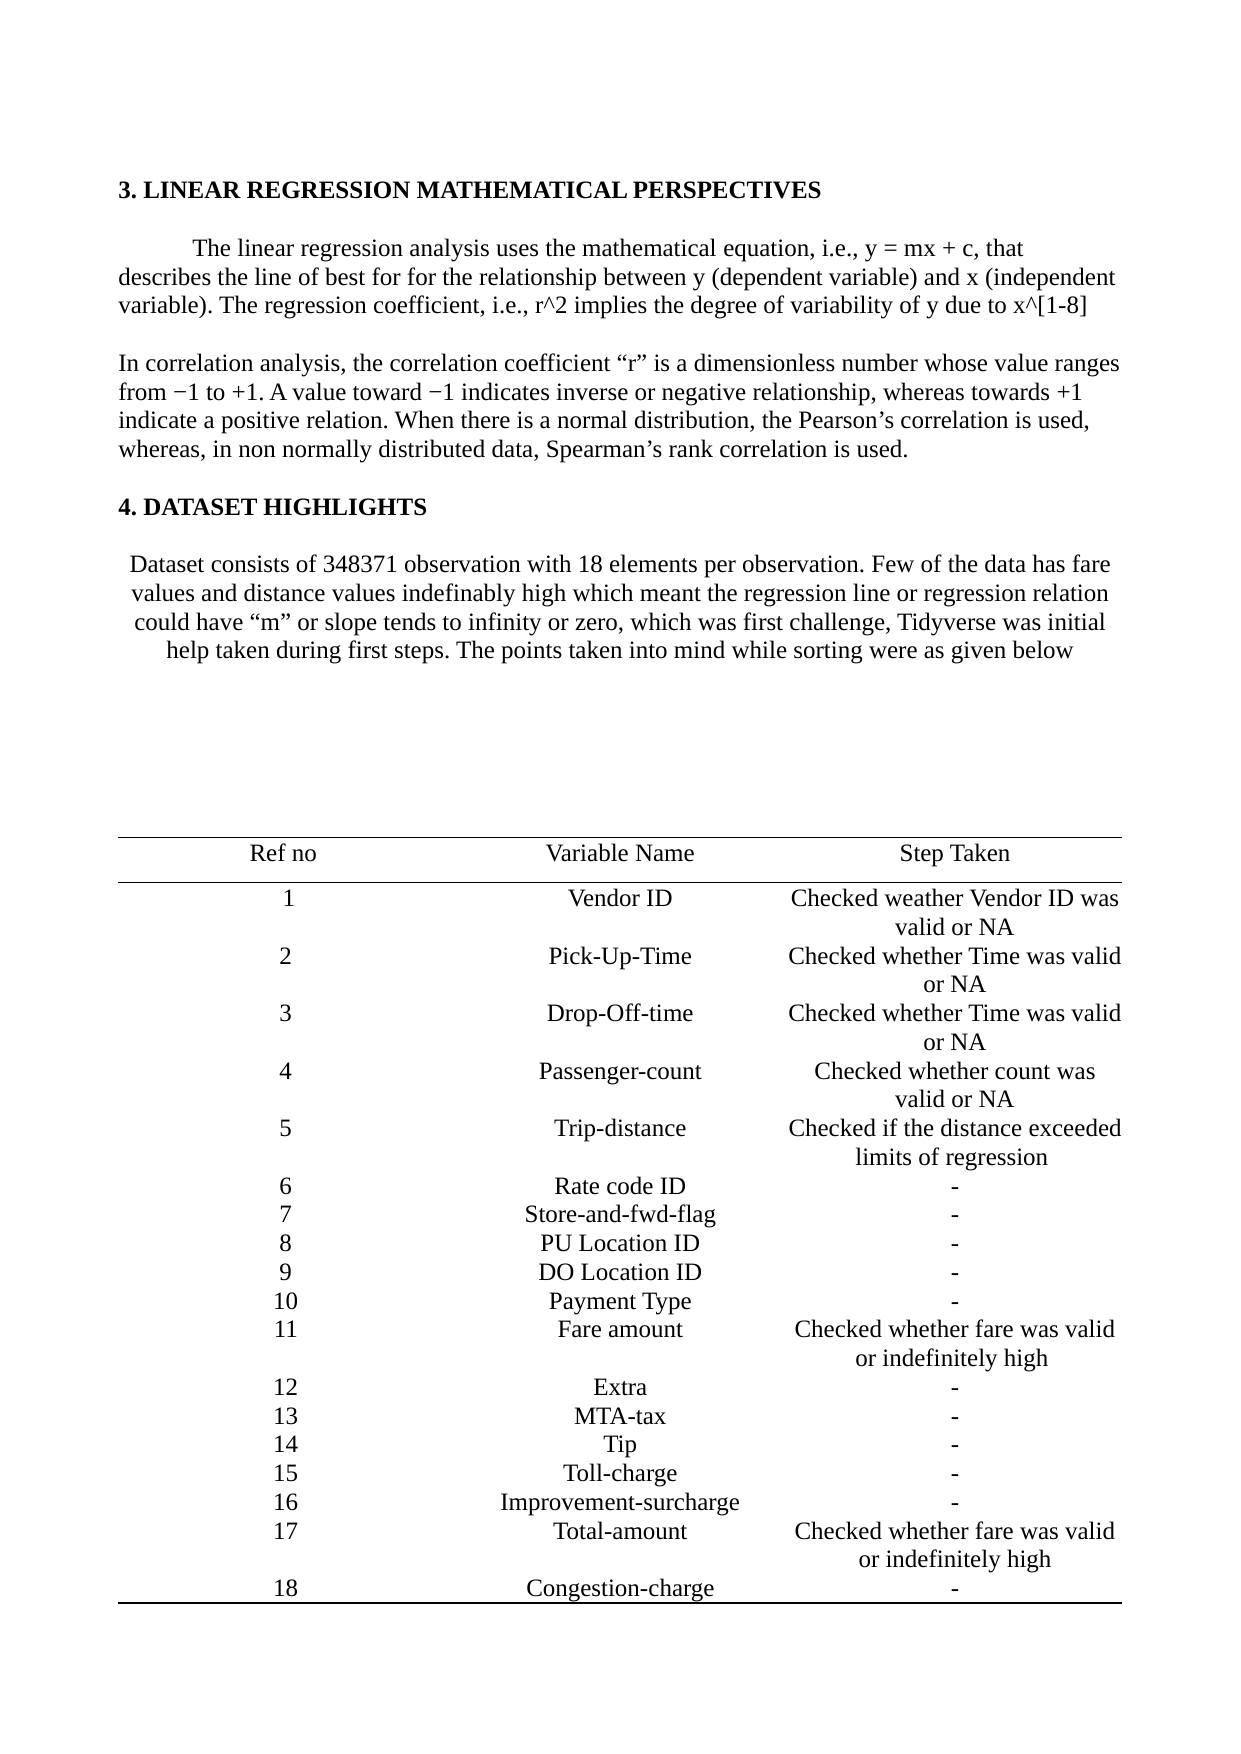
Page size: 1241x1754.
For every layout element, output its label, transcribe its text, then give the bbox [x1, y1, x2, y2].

table_header Variable Name [453, 838, 787, 882]
table_cell - [788, 1200, 1122, 1228]
table_cell Tip [453, 1430, 787, 1458]
table_cell Checked whether fare was valid or indefinitely high [788, 1315, 1122, 1372]
table_cell 12 [118, 1372, 453, 1401]
text Dataset consists of 348371 observation with 18 elements per observation. Few of the data has fare values and distance values indefinably high which meant the regression line or regression relation could have “m” or slope tends to infinity or zero, which was first challenge, Tidyverse was initial help taken during first steps. The points taken into mind while sorting were as given below [118, 549, 1122, 664]
table_cell Total-amount [453, 1516, 787, 1573]
text 4. DATASET HIGHLIGHTS [118, 492, 1122, 521]
table_cell 17 [118, 1516, 453, 1573]
table_header Step Taken [788, 838, 1122, 882]
table_cell Improvement-surcharge [453, 1487, 787, 1516]
table_cell Trip-distance [453, 1113, 787, 1171]
table_cell Checked weather Vendor ID was valid or NA [788, 883, 1122, 941]
table_cell 11 [118, 1315, 453, 1372]
table_cell 2 [118, 941, 453, 998]
text whereas, in non normally distributed data, Spearman’s rank correlation is used. [118, 434, 1122, 463]
table_cell - [788, 1286, 1122, 1314]
table_cell 1 [118, 883, 453, 941]
table_cell - [788, 1171, 1122, 1199]
table_cell 18 [118, 1573, 453, 1602]
table_cell - [788, 1458, 1122, 1487]
table_cell Store-and-fwd-flag [453, 1200, 787, 1228]
table_cell - [788, 1257, 1122, 1286]
table_cell Payment Type [453, 1286, 787, 1314]
table_cell DO Location ID [453, 1257, 787, 1286]
table_cell 8 [118, 1228, 453, 1257]
table_cell Checked whether Time was valid or NA [788, 998, 1122, 1056]
table_cell 3 [118, 998, 453, 1056]
table_cell - [788, 1228, 1122, 1257]
table_cell Congestion-charge [453, 1573, 787, 1602]
table_cell Pick-Up-Time [453, 941, 787, 998]
table_cell 7 [118, 1200, 453, 1228]
table_header Ref no [118, 838, 453, 882]
text 3. LINEAR REGRESSION MATHEMATICAL PERSPECTIVES [118, 176, 1122, 204]
table_cell 9 [118, 1257, 453, 1286]
table_cell - [788, 1573, 1122, 1602]
table_cell 4 [118, 1056, 453, 1113]
table_cell 14 [118, 1430, 453, 1458]
table_cell Extra [453, 1372, 787, 1401]
table_cell - [788, 1372, 1122, 1401]
table_cell Checked whether Time was valid or NA [788, 941, 1122, 998]
table_cell Checked whether fare was valid or indefinitely high [788, 1516, 1122, 1573]
table_cell MTA-tax [453, 1401, 787, 1429]
text In correlation analysis, the correlation coefficient “r” is a dimensionless number whose value ranges from −1 to +1. A value toward −1 indicates inverse or negative relationship, whereas towards +1 indicate a positive relation. When there is a normal distribution, the Pearson’s correlation is used, [118, 348, 1122, 434]
text The linear regression analysis uses the mathematical equation, i.e., y = mx + c, that describes the line of best for for the relationship between y (dependent variable) and x (independent variable). The regression coefficient, i.e., r^2 implies the degree of variability of y due to x^[1-8] [118, 233, 1122, 319]
table_cell 5 [118, 1113, 453, 1171]
table_cell - [788, 1487, 1122, 1516]
table_cell Passenger-count [453, 1056, 787, 1113]
table_cell - [788, 1401, 1122, 1429]
table_cell Toll-charge [453, 1458, 787, 1487]
table_cell 13 [118, 1401, 453, 1429]
table_cell Fare amount [453, 1315, 787, 1372]
table_cell Vendor ID [453, 883, 787, 941]
table_cell Checked whether count was valid or NA [788, 1056, 1122, 1113]
table_cell 10 [118, 1286, 453, 1314]
table_cell Checked if the distance exceeded limits of regression [788, 1113, 1122, 1171]
table_cell Drop-Off-time [453, 998, 787, 1056]
table_cell Rate code ID [453, 1171, 787, 1199]
table_cell 15 [118, 1458, 453, 1487]
table_cell - [788, 1430, 1122, 1458]
table_cell 6 [118, 1171, 453, 1199]
table_cell 16 [118, 1487, 453, 1516]
table_cell PU Location ID [453, 1228, 787, 1257]
